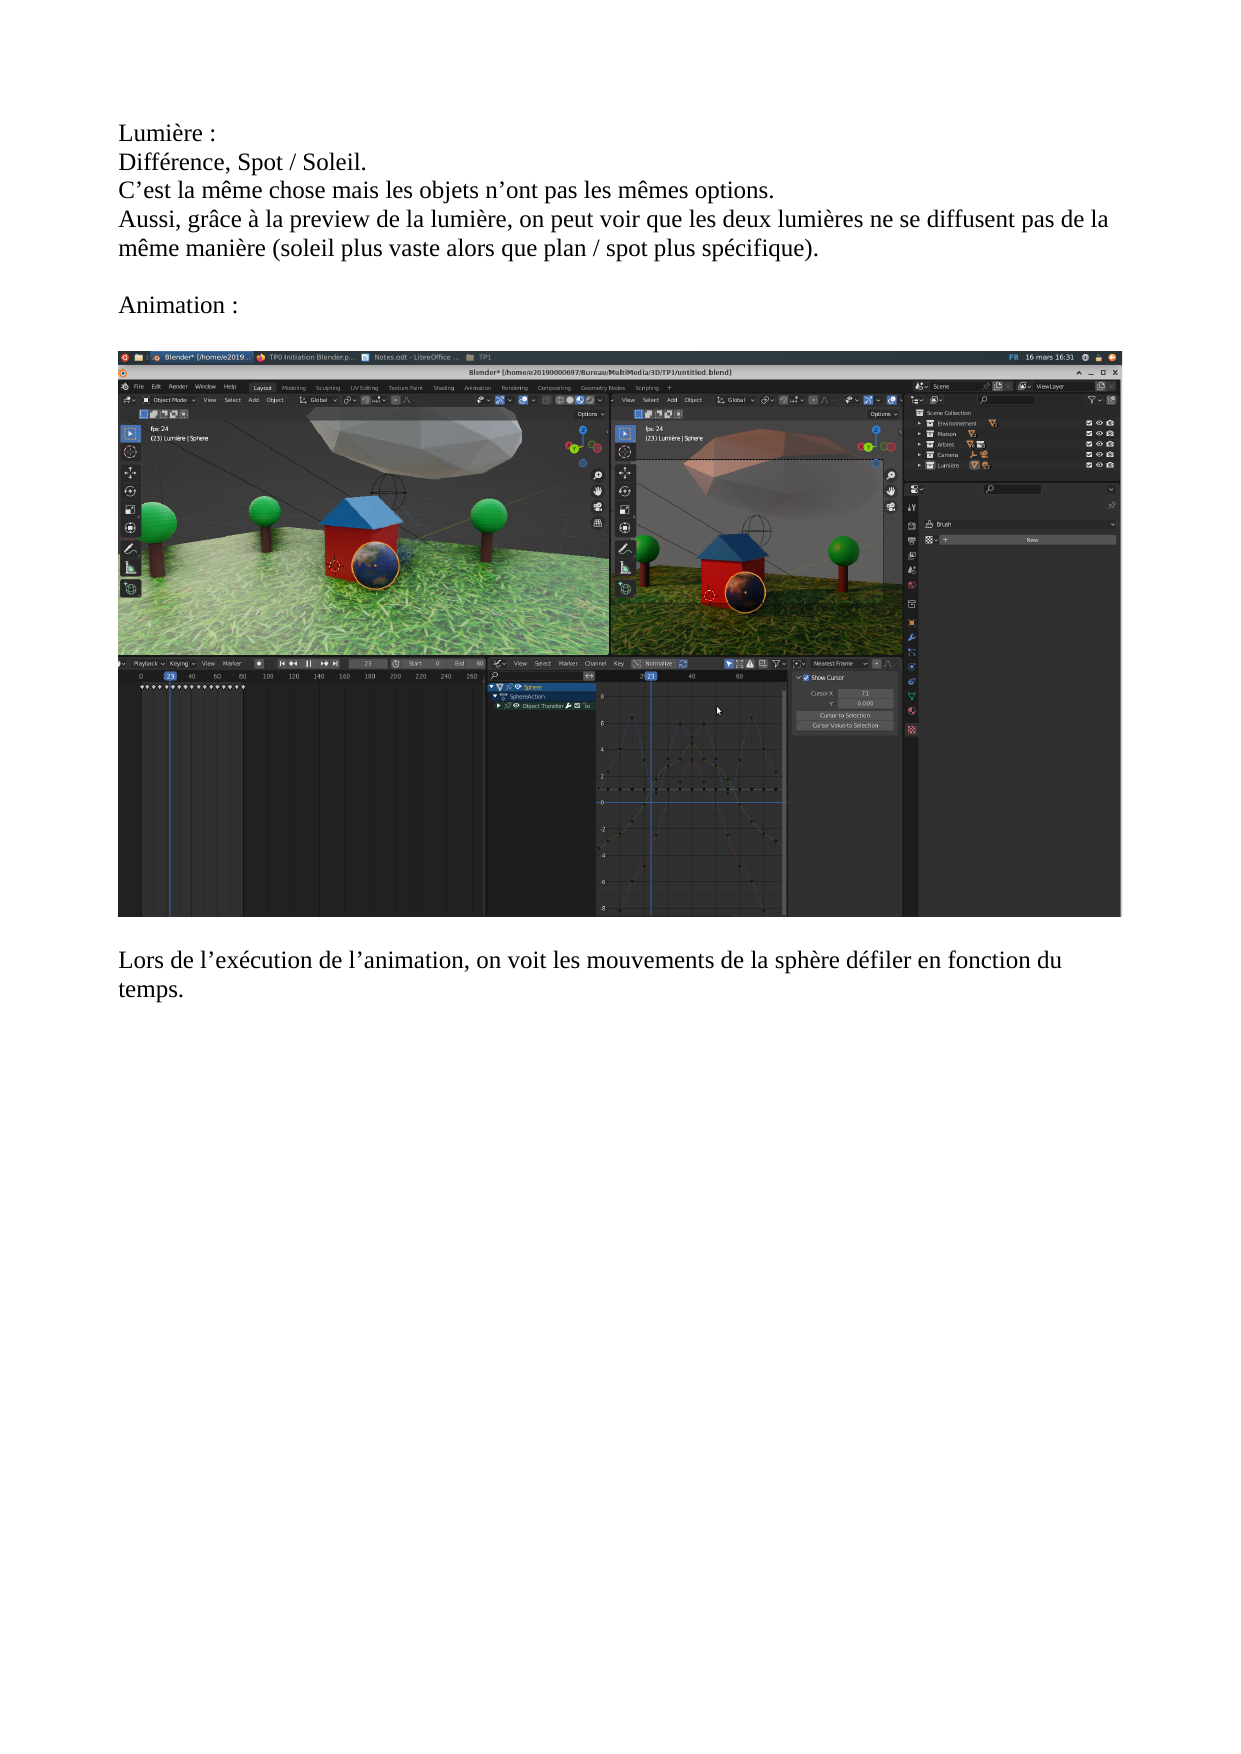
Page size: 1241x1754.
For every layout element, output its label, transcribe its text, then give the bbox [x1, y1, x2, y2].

text C’est la même chose mais les objets n’ont pas les mêmes options. [118, 176, 1122, 204]
text Différence, Spot / Soleil. [118, 147, 1122, 176]
text Lors de l’exécution de l’animation, on voit les mouvements de la sphère défiler en fonction du temps. [118, 945, 1122, 1003]
text Animation : [118, 291, 1122, 319]
picture [118, 351, 1123, 917]
text Aussi, grâce à la preview de la lumière, on peut voir que les deux lumières ne se diffusent pas de la même manière (soleil plus vaste alors que plan / spot plus spécifique). [118, 204, 1122, 262]
text Lumière : [118, 118, 1122, 147]
